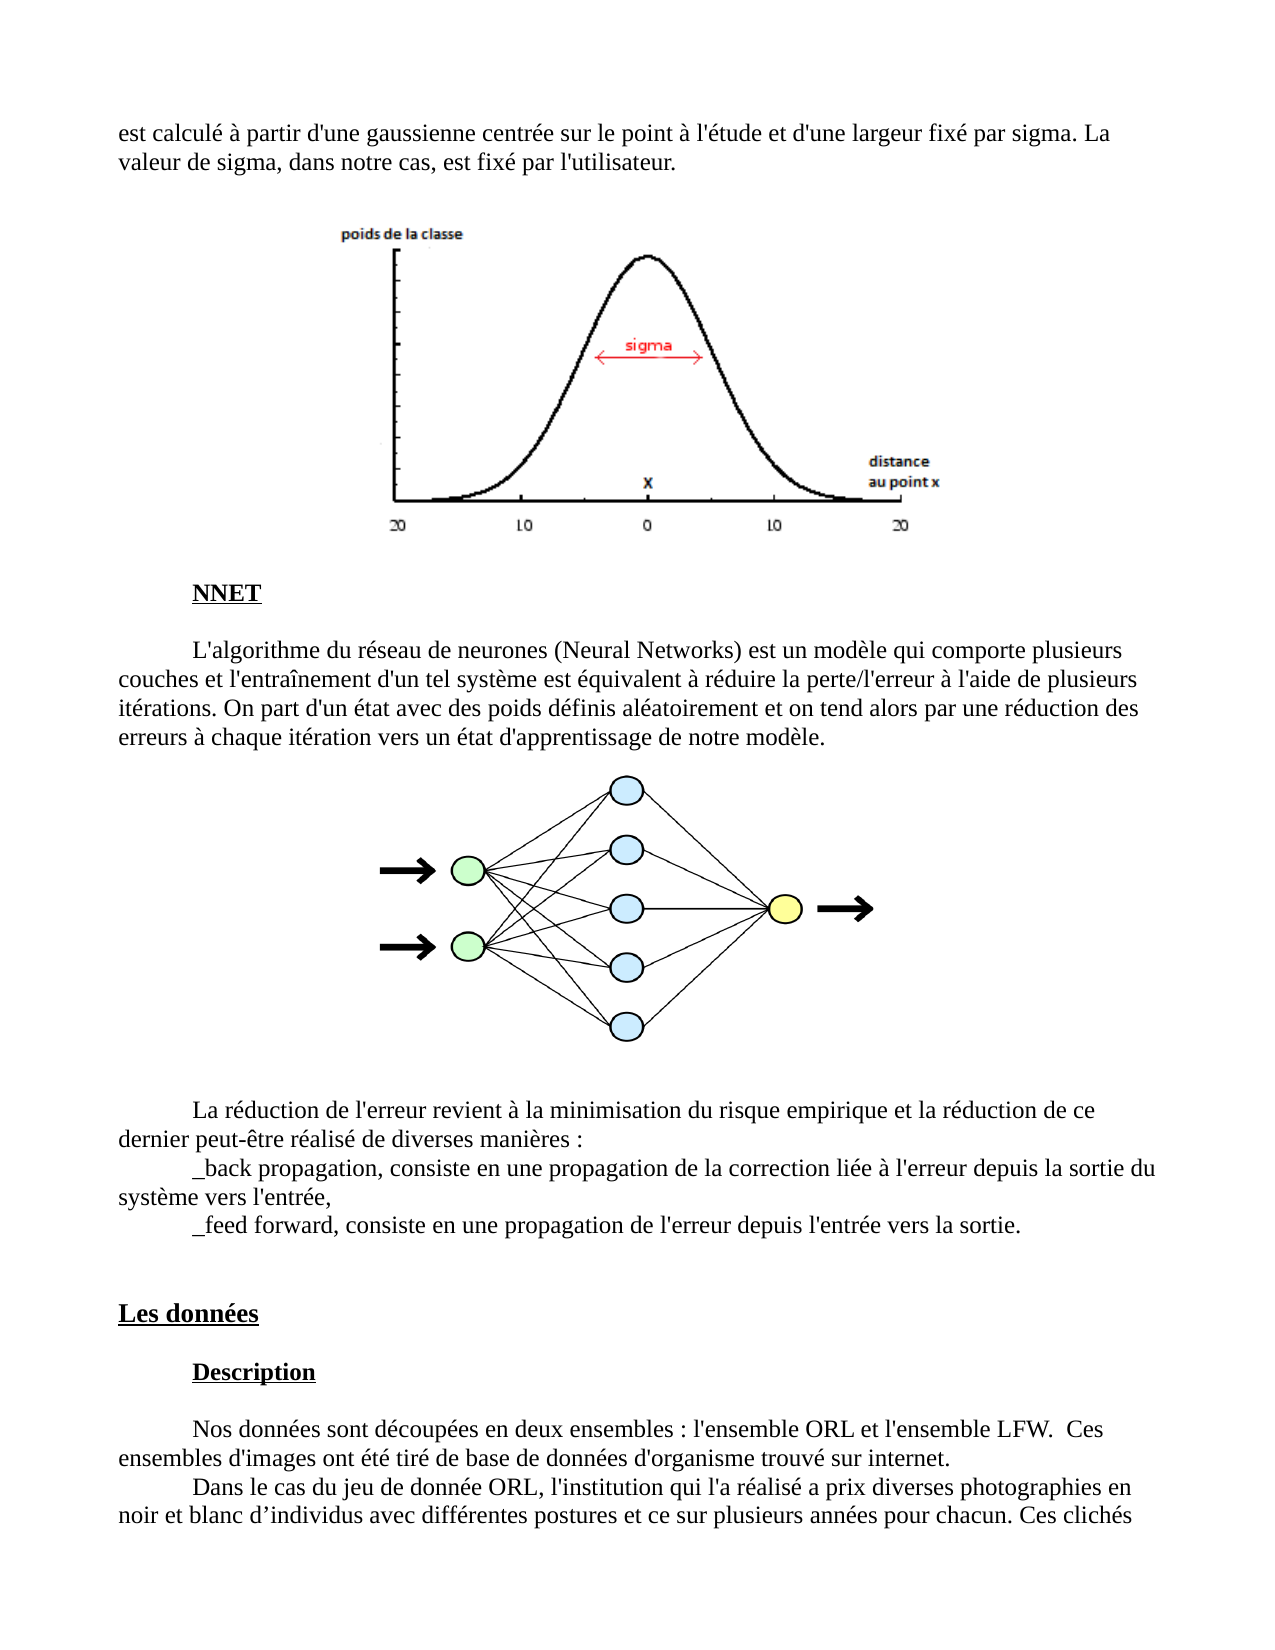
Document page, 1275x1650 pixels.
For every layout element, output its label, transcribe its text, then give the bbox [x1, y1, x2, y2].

picture [379, 775, 874, 1042]
text Nos données sont découpées en deux ensembles : l'ensemble ORL et l'ensemble LFW. Ces ensembles d'images ont été tiré de base de données d'organisme trouvé sur internet. [118, 1414, 1157, 1472]
text _back propagation, consiste en une propagation de la correction liée à l'erreur depuis la sortie du système vers l'entrée, [118, 1153, 1157, 1211]
text _feed forward, consiste en une propagation de l'erreur depuis l'entrée vers la sortie. [118, 1211, 1157, 1239]
text NNET [118, 578, 1157, 607]
text Dans le cas du jeu de donnée ORL, l'institution qui l'a réalisé a prix diverses photographies en noir et blanc d’individus avec différentes postures et ce sur plusieurs années pour chacun. Ces clichés [118, 1472, 1157, 1529]
text Les données [118, 1297, 1157, 1328]
picture [336, 208, 949, 539]
text La réduction de l'erreur revient à la minimisation du risque empirique et la réduction de ce dernier peut-être réalisé de diverses manières : [118, 1096, 1157, 1153]
text est calculé à partir d'une gaussienne centrée sur le point à l'étude et d'une largeur fixé par sigma. La valeur de sigma, dans notre cas, est fixé par l'utilisateur. [118, 118, 1157, 176]
text L'algorithme du réseau de neurones (Neural Networks) est un modèle qui comporte plusieurs couches et l'entraînement d'un tel système est équivalent à réduire la perte/l'erreur à l'aide de plusieurs itérations. On part d'un état avec des poids définis aléatoirement et on tend alors par une réduction des erreurs à chaque itération vers un état d'apprentissage de notre modèle. [118, 636, 1157, 751]
text Description [118, 1357, 1157, 1386]
